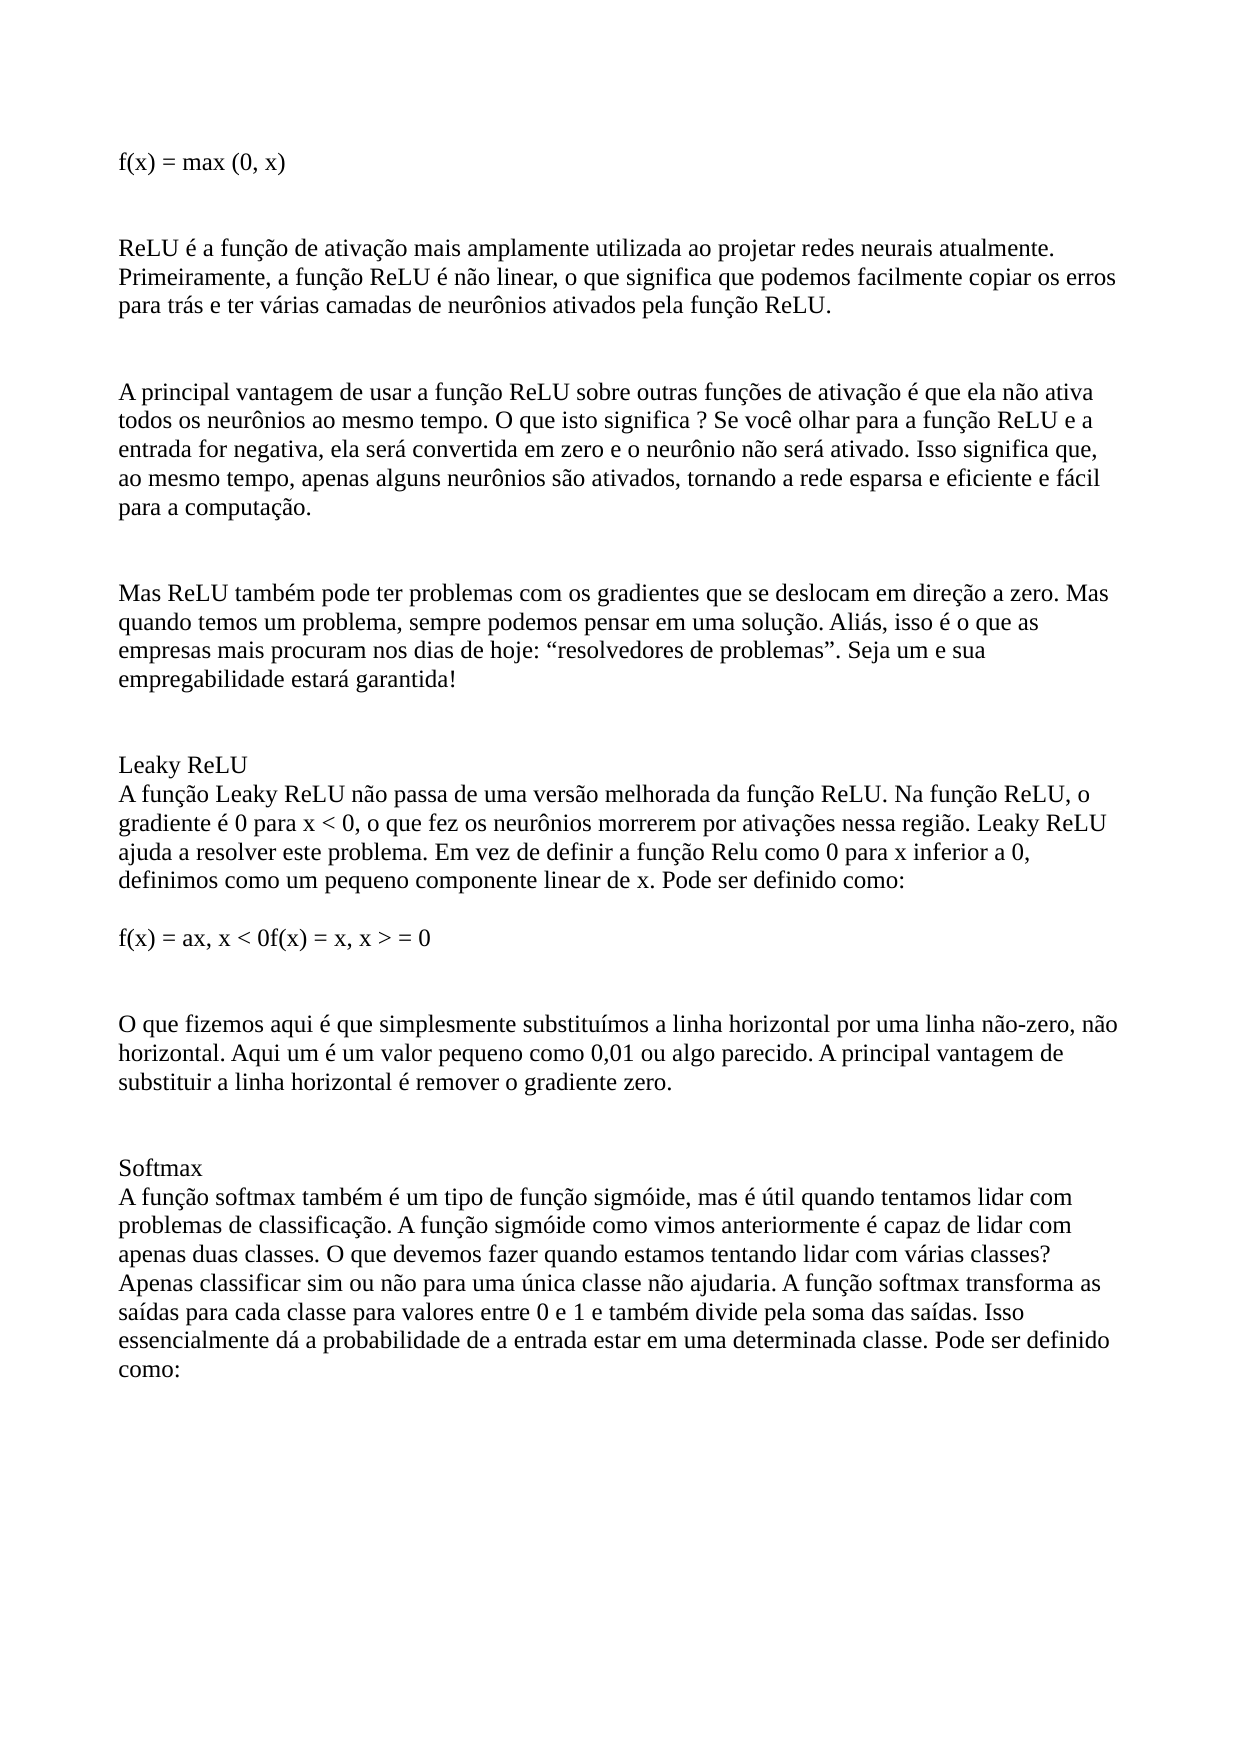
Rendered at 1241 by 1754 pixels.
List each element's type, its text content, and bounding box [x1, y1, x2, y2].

text A função softmax também é um tipo de função sigmóide, mas é útil quando tentamos lidar com problemas de classificação. A função sigmóide como vimos anteriormente é capaz de lidar com apenas duas classes. O que devemos fazer quando estamos tentando lidar com várias classes? Apenas classificar sim ou não para uma única classe não ajudaria. A função softmax transforma as saídas para cada classe para valores entre 0 e 1 e também divide pela soma das saídas. Isso essencialmente dá a probabilidade de a entrada estar em uma determinada classe. Pode ser definido como: [118, 1182, 1122, 1383]
text ReLU é a função de ativação mais amplamente utilizada ao projetar redes neurais atualmente. Primeiramente, a função ReLU é não linear, o que significa que podemos facilmente copiar os erros para trás e ter várias camadas de neurônios ativados pela função ReLU. [118, 233, 1122, 319]
text O que fizemos aqui é que simplesmente substituímos a linha horizontal por uma linha não-zero, não horizontal. Aqui um é um valor pequeno como 0,01 ou algo parecido. A principal vantagem de substituir a linha horizontal é remover o gradiente zero. [118, 1009, 1122, 1096]
text A principal vantagem de usar a função ReLU sobre outras funções de ativação é que ela não ativa todos os neurônios ao mesmo tempo. O que isto significa ? Se você olhar para a função ReLU e a entrada for negativa, ela será convertida em zero e o neurônio não será ativado. Isso significa que, ao mesmo tempo, apenas alguns neurônios são ativados, tornando a rede esparsa e eficiente e fácil para a computação. [118, 377, 1122, 521]
text f(x) = ax, x < 0f(x) = x, x > = 0 [118, 923, 1122, 952]
text Softmax [118, 1153, 1122, 1182]
text Leaky ReLU [118, 751, 1122, 779]
text f(x) = max (0, x) [118, 147, 1122, 176]
text Mas ReLU também pode ter problemas com os gradientes que se deslocam em direção a zero. Mas quando temos um problema, sempre podemos pensar em uma solução. Aliás, isso é o que as empresas mais procuram nos dias de hoje: “resolvedores de problemas”. Seja um e sua empregabilidade estará garantida! [118, 578, 1122, 693]
text A função Leaky ReLU não passa de uma versão melhorada da função ReLU. Na função ReLU, o gradiente é 0 para x < 0, o que fez os neurônios morrerem por ativações nessa região. Leaky ReLU ajuda a resolver este problema. Em vez de definir a função Relu como 0 para x inferior a 0, definimos como um pequeno componente linear de x. Pode ser definido como: [118, 779, 1122, 894]
